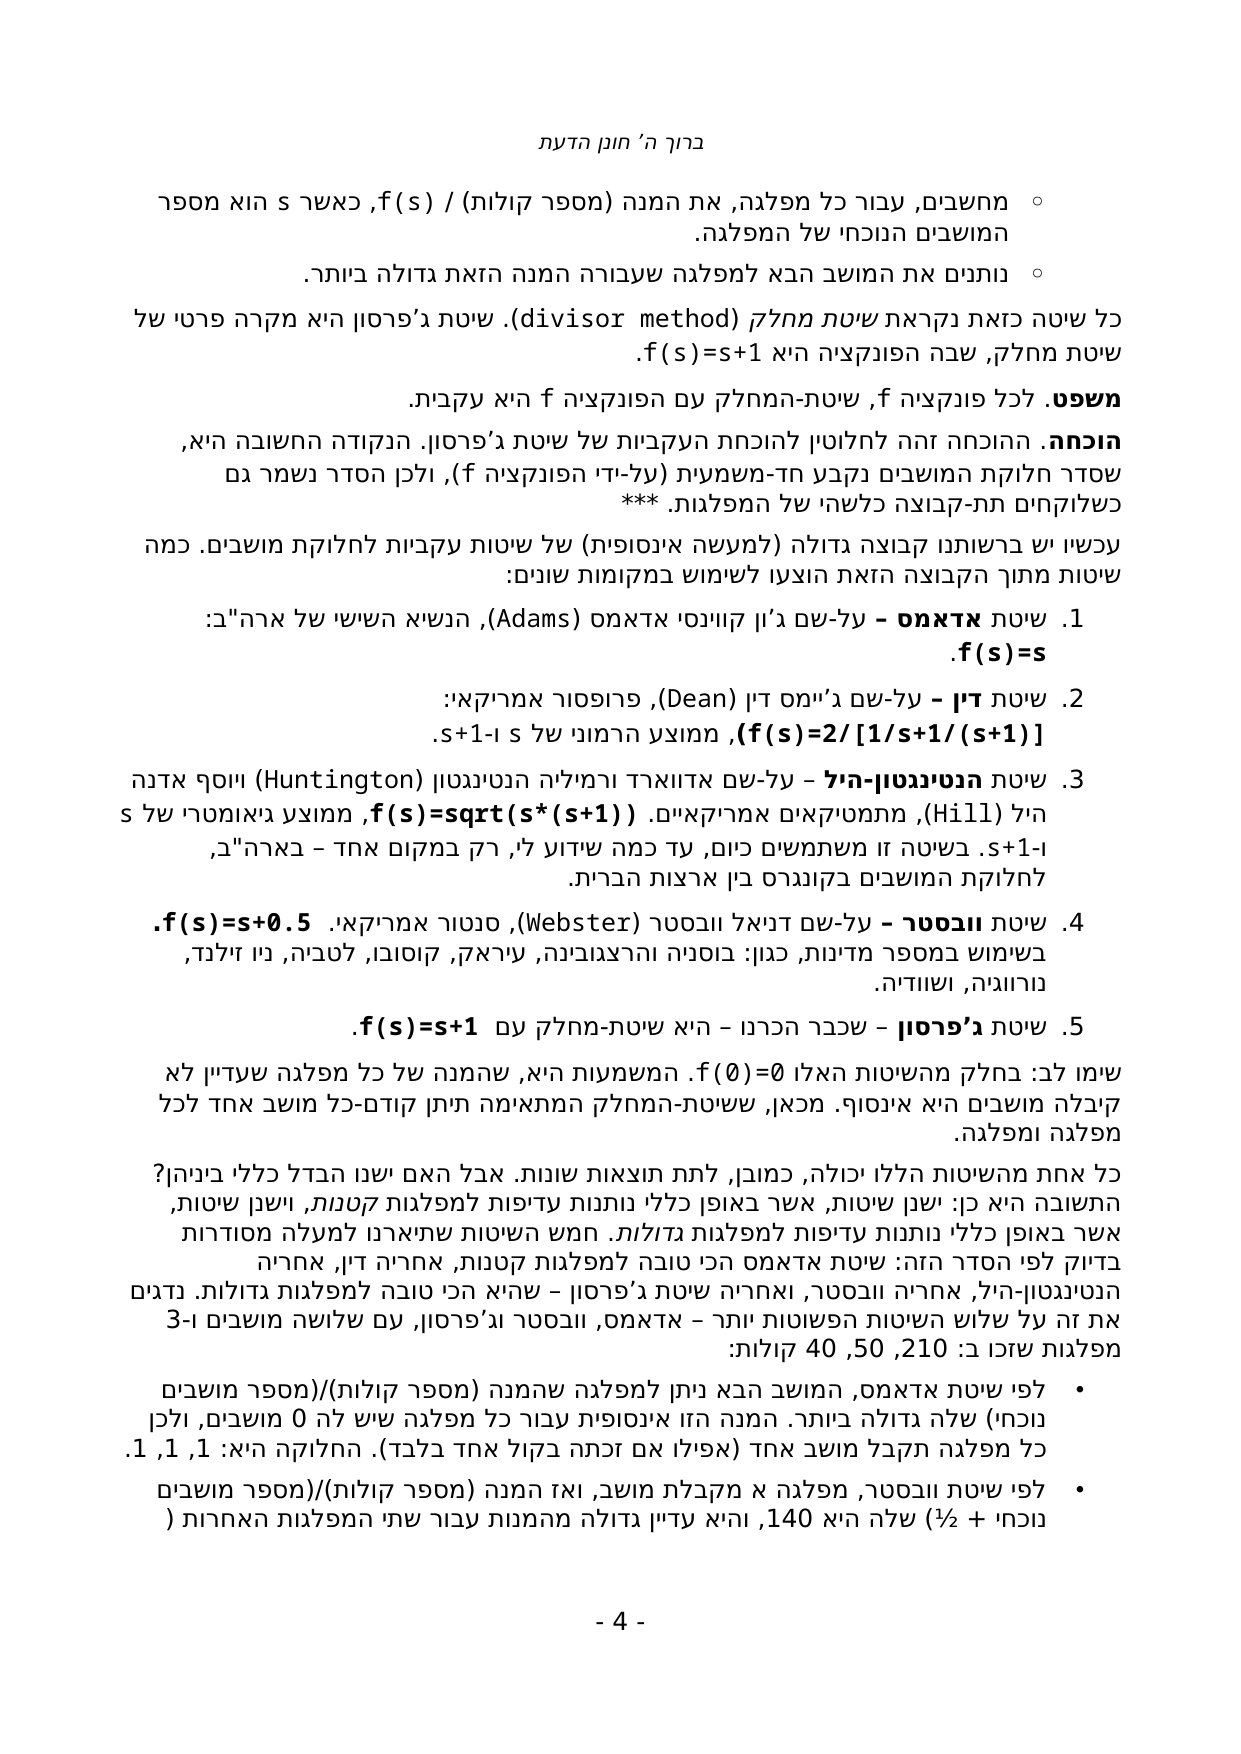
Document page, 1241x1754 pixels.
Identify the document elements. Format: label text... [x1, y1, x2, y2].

list שיטת הנטינגטון-היל – על-שם אדווארד ורמיליה הנטינגטון (Huntington) ויוסף אדנה היל (Hill), מתמטיקאים אמריקאיים. f(s)=sqrt(s*(s+1)), ממוצע גיאומטרי של s ו-s+1. בשיטה זו משתמשים כיום, עד כמה שידוע לי, רק במקום אחד – בארה"ב, לחלוקת המושבים בקונגרס בין ארצות הברית. [118, 761, 1084, 893]
list מחשבים, עבור כל מפלגה, את המנה (מספר קולות) / f(s), כאשר s הוא מספר המושבים הנוכחי של המפלגה. [118, 184, 1047, 247]
list לפי שיטת וובסטר, מפלגה א מקבלת מושב, ואז המנה (מספר קולות)/(מספר מושבים נוכחי + ½) שלה היא 140, והיא עדיין גדולה מהמנות עבור שתי המפלגות האחרות (100, 80), ולכן מפלגה א מקבלת מושב נוסף. לאחר מכן המנה שלה הוא 84, ולכן המושב השלישי ניתן למפלגה ב, והחלוקה היא 2, 1, 0. [118, 1475, 1084, 1533]
text שימו לב: בחלק מהשיטות האלו f(0)=0. המשמעות היא, שהמנה של כל מפלגה שעדיין לא קיבלה מושבים היא אינסוף. מכאן, ששיטת-המחלק המתאימה תיתן קודם-כל מושב אחד לכל מפלגה ומפלגה. [118, 1055, 1122, 1147]
list שיטת אדאמס – על-שם ג’ון קווינסי אדאמס (Adams), הנשיא השישי של ארה"ב: f(s)=s. [118, 601, 1084, 669]
text משפט. לכל פונקציה f, שיטת-המחלק עם הפונקציה f היא עקבית. [118, 380, 1122, 414]
list שיטת וובסטר – על-שם דניאל וובסטר (Webster), סנטור אמריקאי. f(s)=s+0.5. בשימוש במספר מדינות, כגון: בוסניה והרצגובינה, עיראק, קוסובו, לטביה, ניו זילנד, נורווגיה, ושוודיה. [118, 904, 1084, 997]
text עכשיו יש ברשותנו קבוצה גדולה (למעשה אינסופית) של שיטות עקביות לחלוקת מושבים. כמה שיטות מתוך הקבוצה הזאת הוצעו לשימוש במקומות שונים: [118, 531, 1122, 589]
text כל אחת מהשיטות הללו יכולה, כמובן, לתת תוצאות שונות. אבל האם ישנו הבדל כללי ביניהן? התשובה היא כן: ישנן שיטות, אשר באופן כללי נותנות עדיפות למפלגות קטנות, וישנן שיטות, אשר באופן כללי נותנות עדיפות למפלגות גדולות. חמש השיטות שתיארנו למעלה מסודרות בדיוק לפי הסדר הזה: שיטת אדאמס הכי טובה למפלגות קטנות, אחריה דין, אחריה הנטינגטון-היל, אחריה וובסטר, ואחריה שיטת ג’פרסון – שהיא הכי טובה למפלגות גדולות. נדגים את זה על שלוש השיטות הפשוטות יותר – אדאמס, וובסטר וג’פרסון, עם שלושה מושבים ו-3 מפלגות שזכו ב: 210, 50, 40 קולות: [118, 1159, 1122, 1363]
text כל שיטה כזאת נקראת שיטת מחלק (divisor method). שיטת ג’פרסון היא מקרה פרטי של שיטת מחלק, שבה הפונקציה היא f(s)=s+1. [118, 300, 1122, 368]
list שיטת דין – על-שם ג’יימס דין (Dean), פרופסור אמריקאי: f(s)=2/[1/s+1/(s+1)]), ממוצע הרמוני של s ו-s+1. [118, 681, 1084, 749]
list נותנים את המושב הבא למפלגה שעבורה המנה הזאת גדולה ביותר. [118, 259, 1047, 288]
text הוכחה. ההוכחה זהה לחלוטין להוכחת העקביות של שיטת ג’פרסון. הנקודה החשובה היא, שסדר חלוקת המושבים נקבע חד-משמעית (על-ידי הפונקציה f), ולכן הסדר נשמר גם כשלוקחים תת-קבוצה כלשהי של המפלגות. *** [118, 426, 1122, 519]
list שיטת ג’פרסון – שכבר הכרנו – היא שיטת-מחלק עם f(s)=s+1. [118, 1009, 1084, 1043]
list לפי שיטת אדאמס, המושב הבא ניתן למפלגה שהמנה (מספר קולות)/(מספר מושבים נוכחי) שלה גדולה ביותר. המנה הזו אינסופית עבור כל מפלגה שיש לה 0 מושבים, ולכן כל מפלגה תקבל מושב אחד (אפילו אם זכתה בקול אחד בלבד). החלוקה היא: 1, 1, 1. [118, 1376, 1084, 1463]
